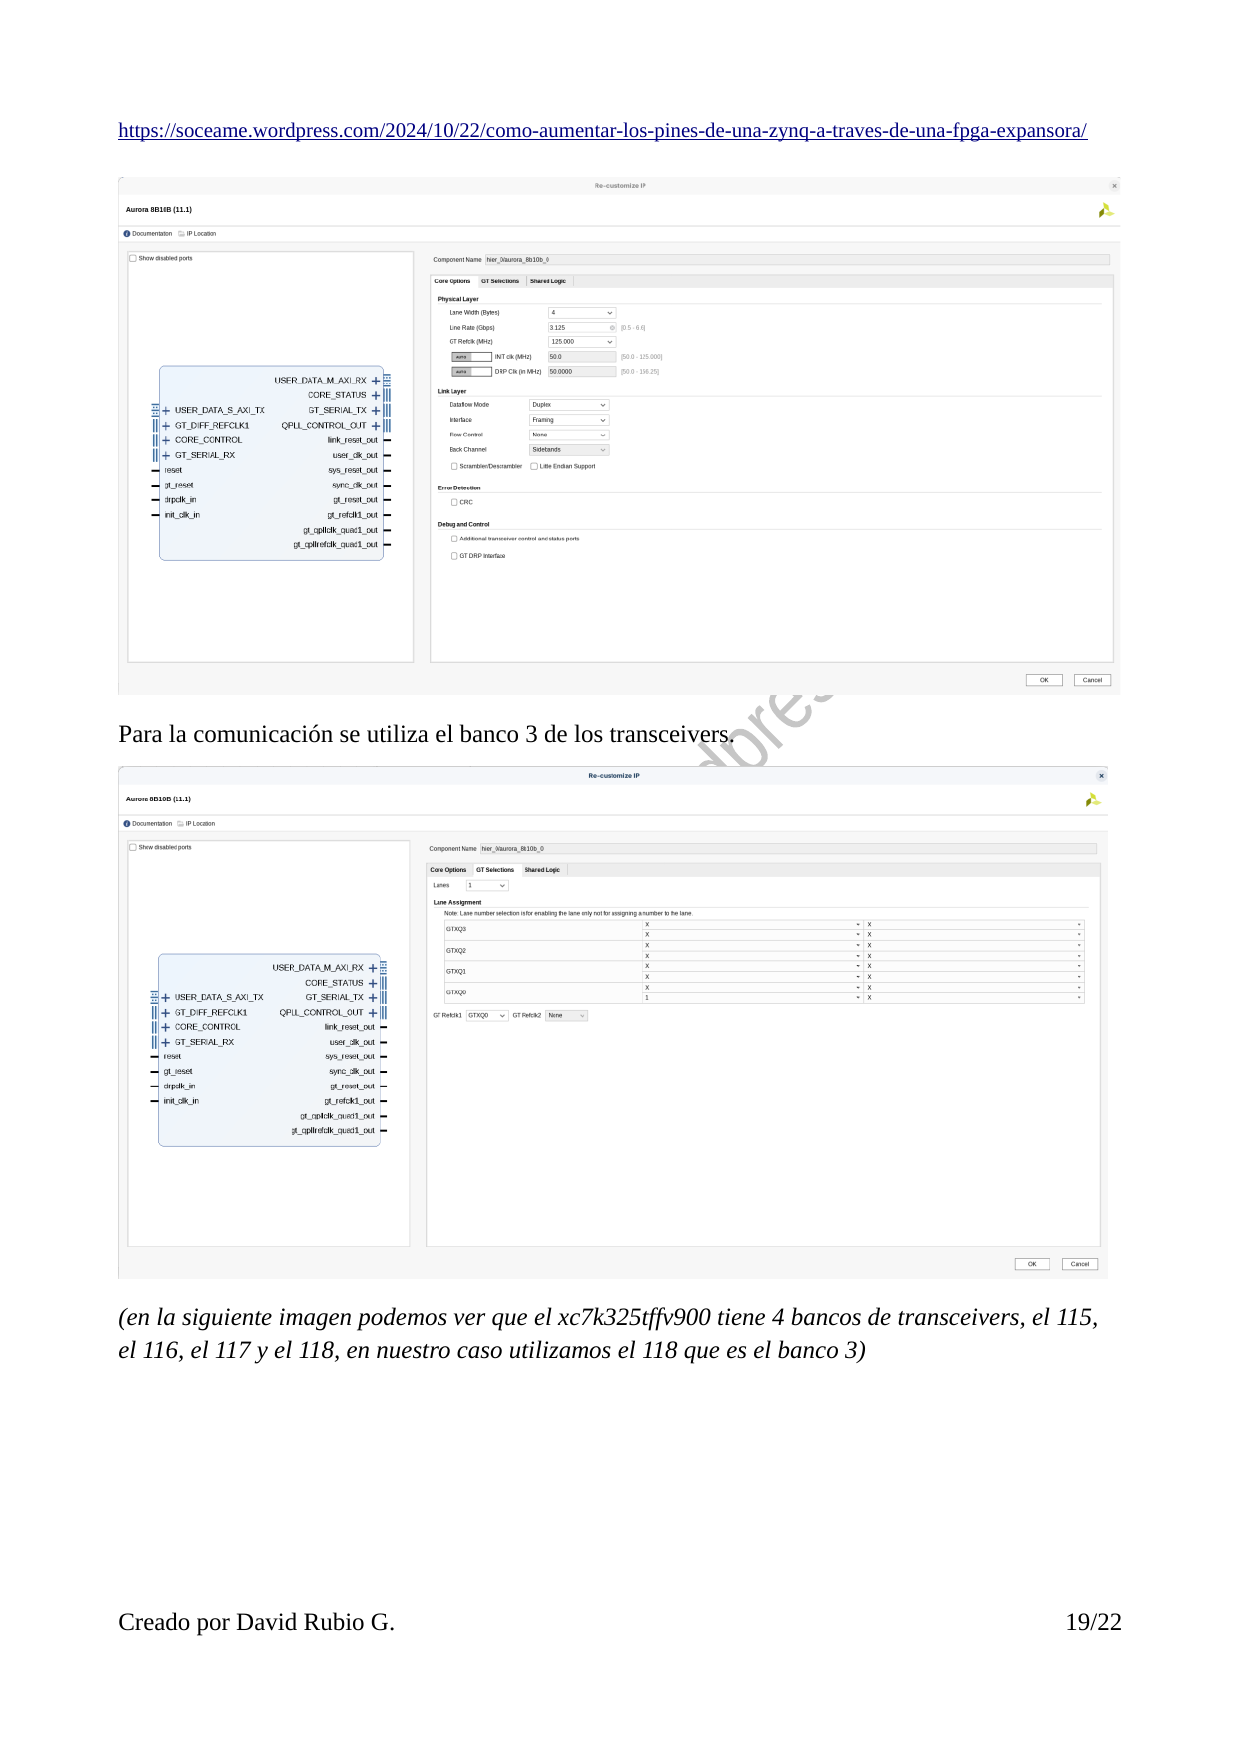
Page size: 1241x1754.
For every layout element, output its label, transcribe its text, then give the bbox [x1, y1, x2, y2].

text Para la comunicación se utiliza el banco 3 de los transceivers. [118, 719, 776, 748]
text (en la siguiente imagen podemos ver que el xc7k325tffv900 tiene 4 bancos de transceivers, el 115, el 116, el 117 y el 118, en nuestro caso utilizamos el 118 que es el banco 3) [118, 1302, 1122, 1364]
picture [118, 177, 1121, 695]
picture [118, 766, 1108, 1279]
text [761, 719, 1122, 748]
